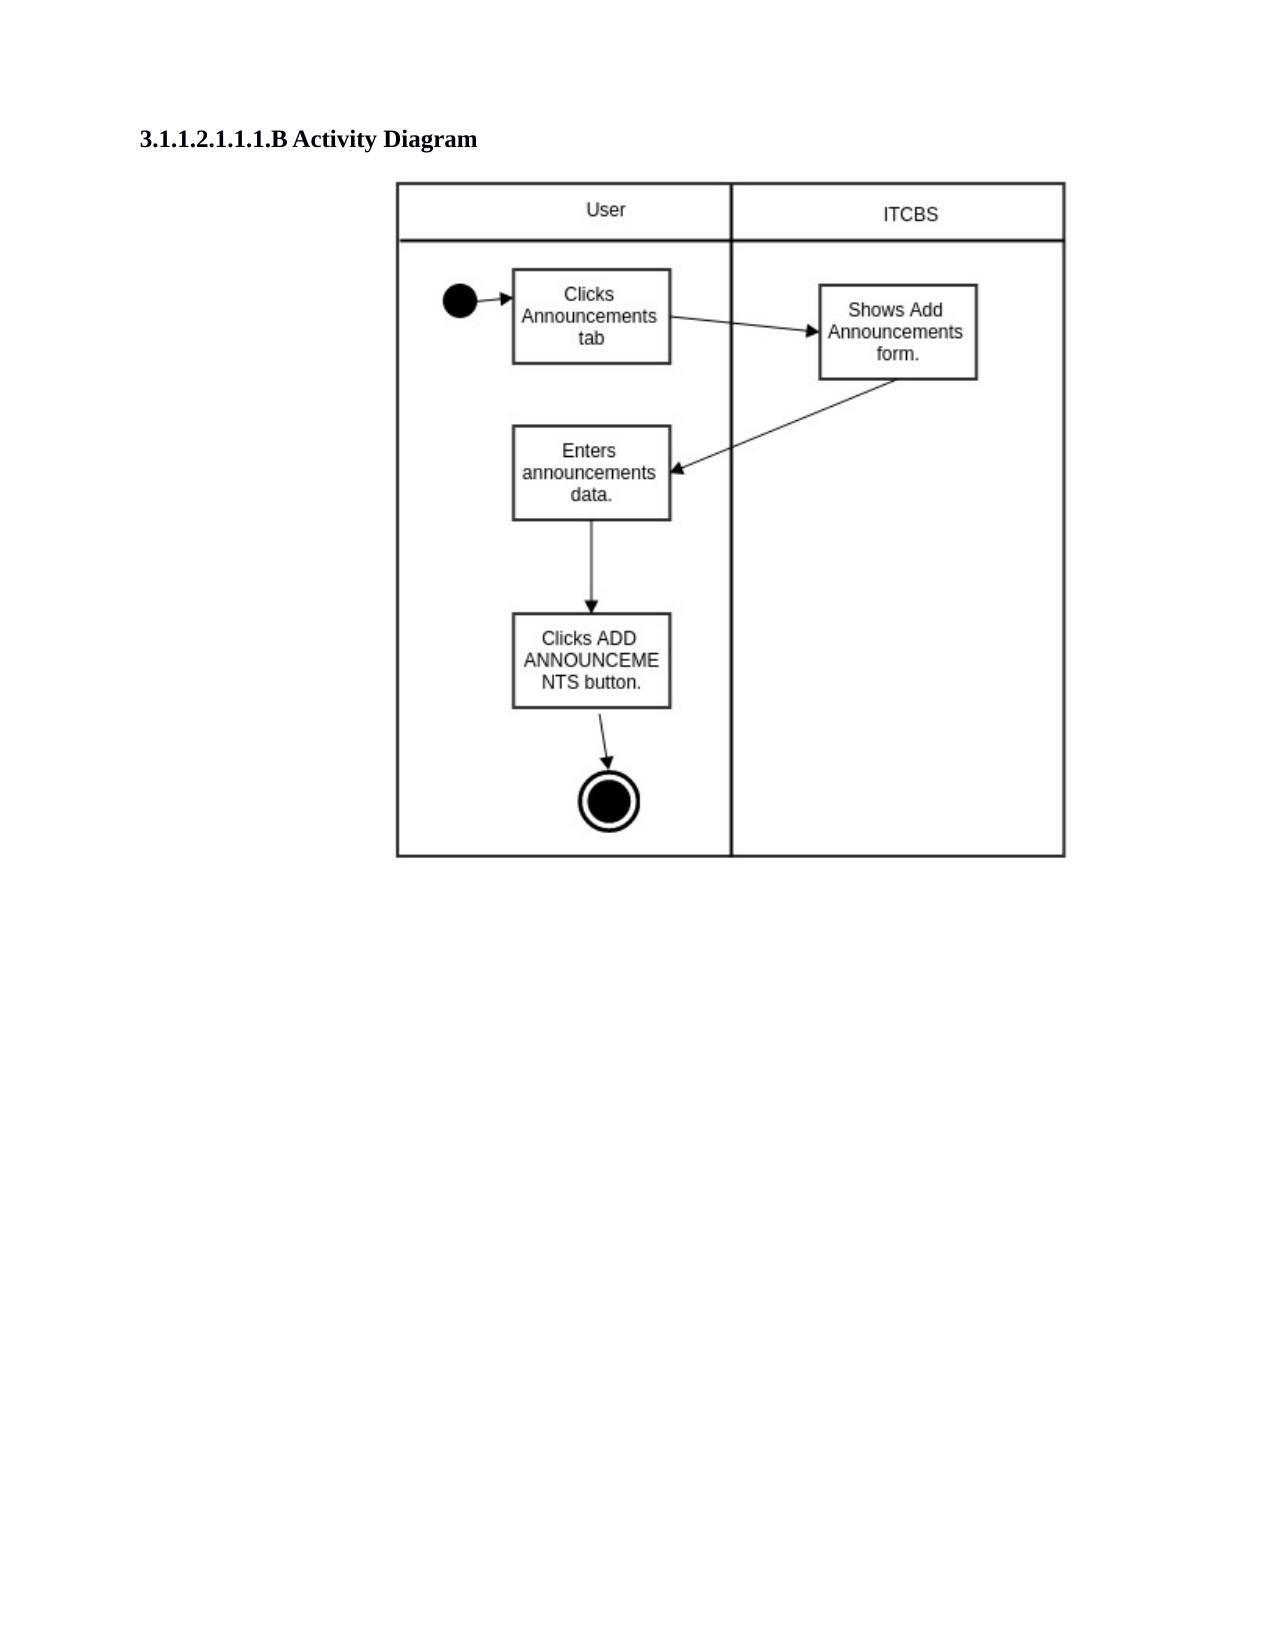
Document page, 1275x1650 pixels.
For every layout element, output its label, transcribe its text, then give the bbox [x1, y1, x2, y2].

picture [132, 176, 1103, 894]
text 3.1.1.2.1.1.1.B Activity Diagram [139, 124, 1096, 153]
